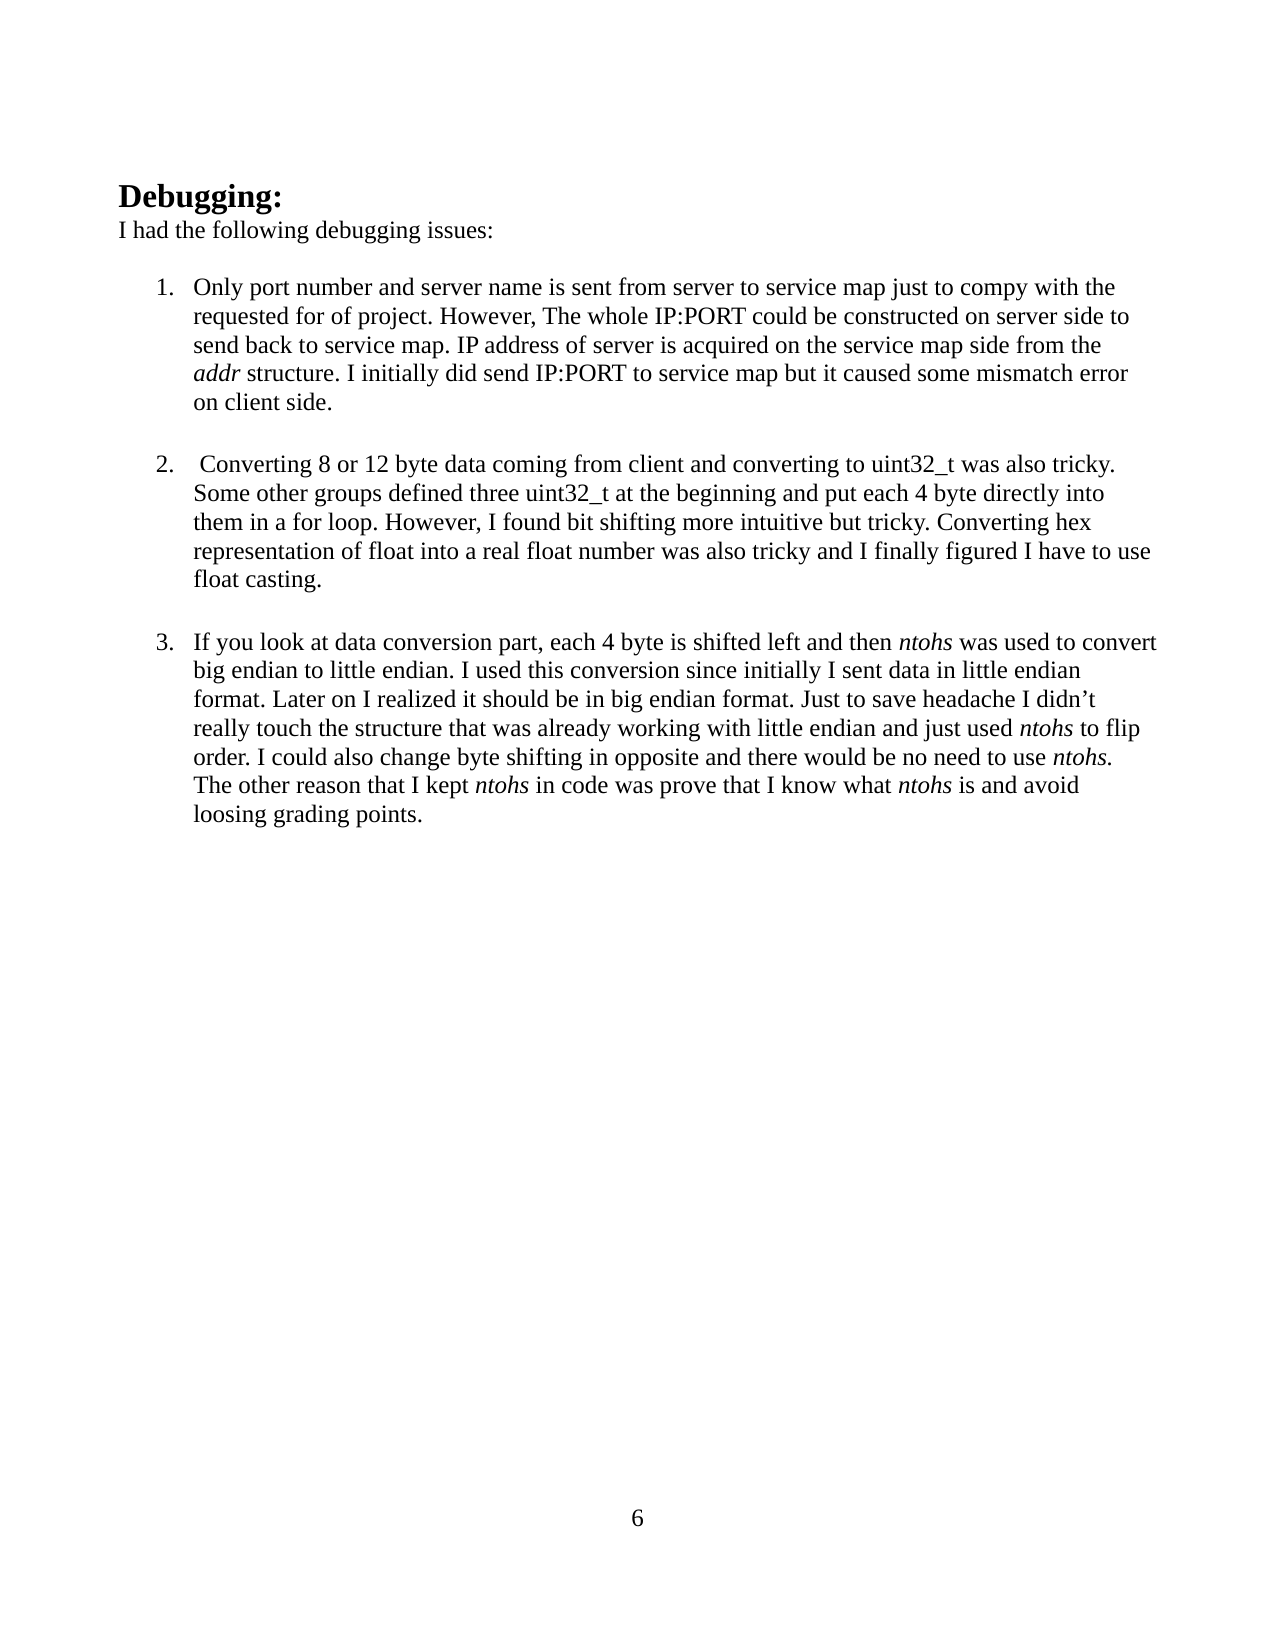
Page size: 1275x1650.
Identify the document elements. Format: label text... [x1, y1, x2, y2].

text I had the following debugging issues: [118, 215, 1157, 243]
text Debugging: [118, 176, 1157, 215]
list If you look at data conversion part, each 4 byte is shifted left and then ntohs was used to convert big endian to little endian. I used this conversion since initially I sent data in little endian format. Later on I realized it should be in big endian format. Just to save headache I didn’t really touch the structure that was already working with little endian and just used ntohs to flip order. I could also change byte shifting in opposite and there would be no need to use ntohs. The other reason that I kept ntohs in code was prove that I know what ntohs is and avoid loosing grading points. [156, 627, 1157, 828]
list Only port number and server name is sent from server to service map just to compy with the requested for of project. However, The whole IP:PORT could be constructed on server side to send back to service map. IP address of server is acquired on the service map side from the addr structure. I initially did send IP:PORT to service map but it caused some mismatch error on client side. [156, 272, 1157, 449]
list Converting 8 or 12 byte data coming from client and converting to uint32_t was also tricky. Some other groups defined three uint32_t at the beginning and put each 4 byte directly into them in a for loop. However, I found bit shifting more intuitive but tricky. Converting hex representation of float into a real float number was also tricky and I finally figured I have to use float casting. [156, 449, 1157, 627]
